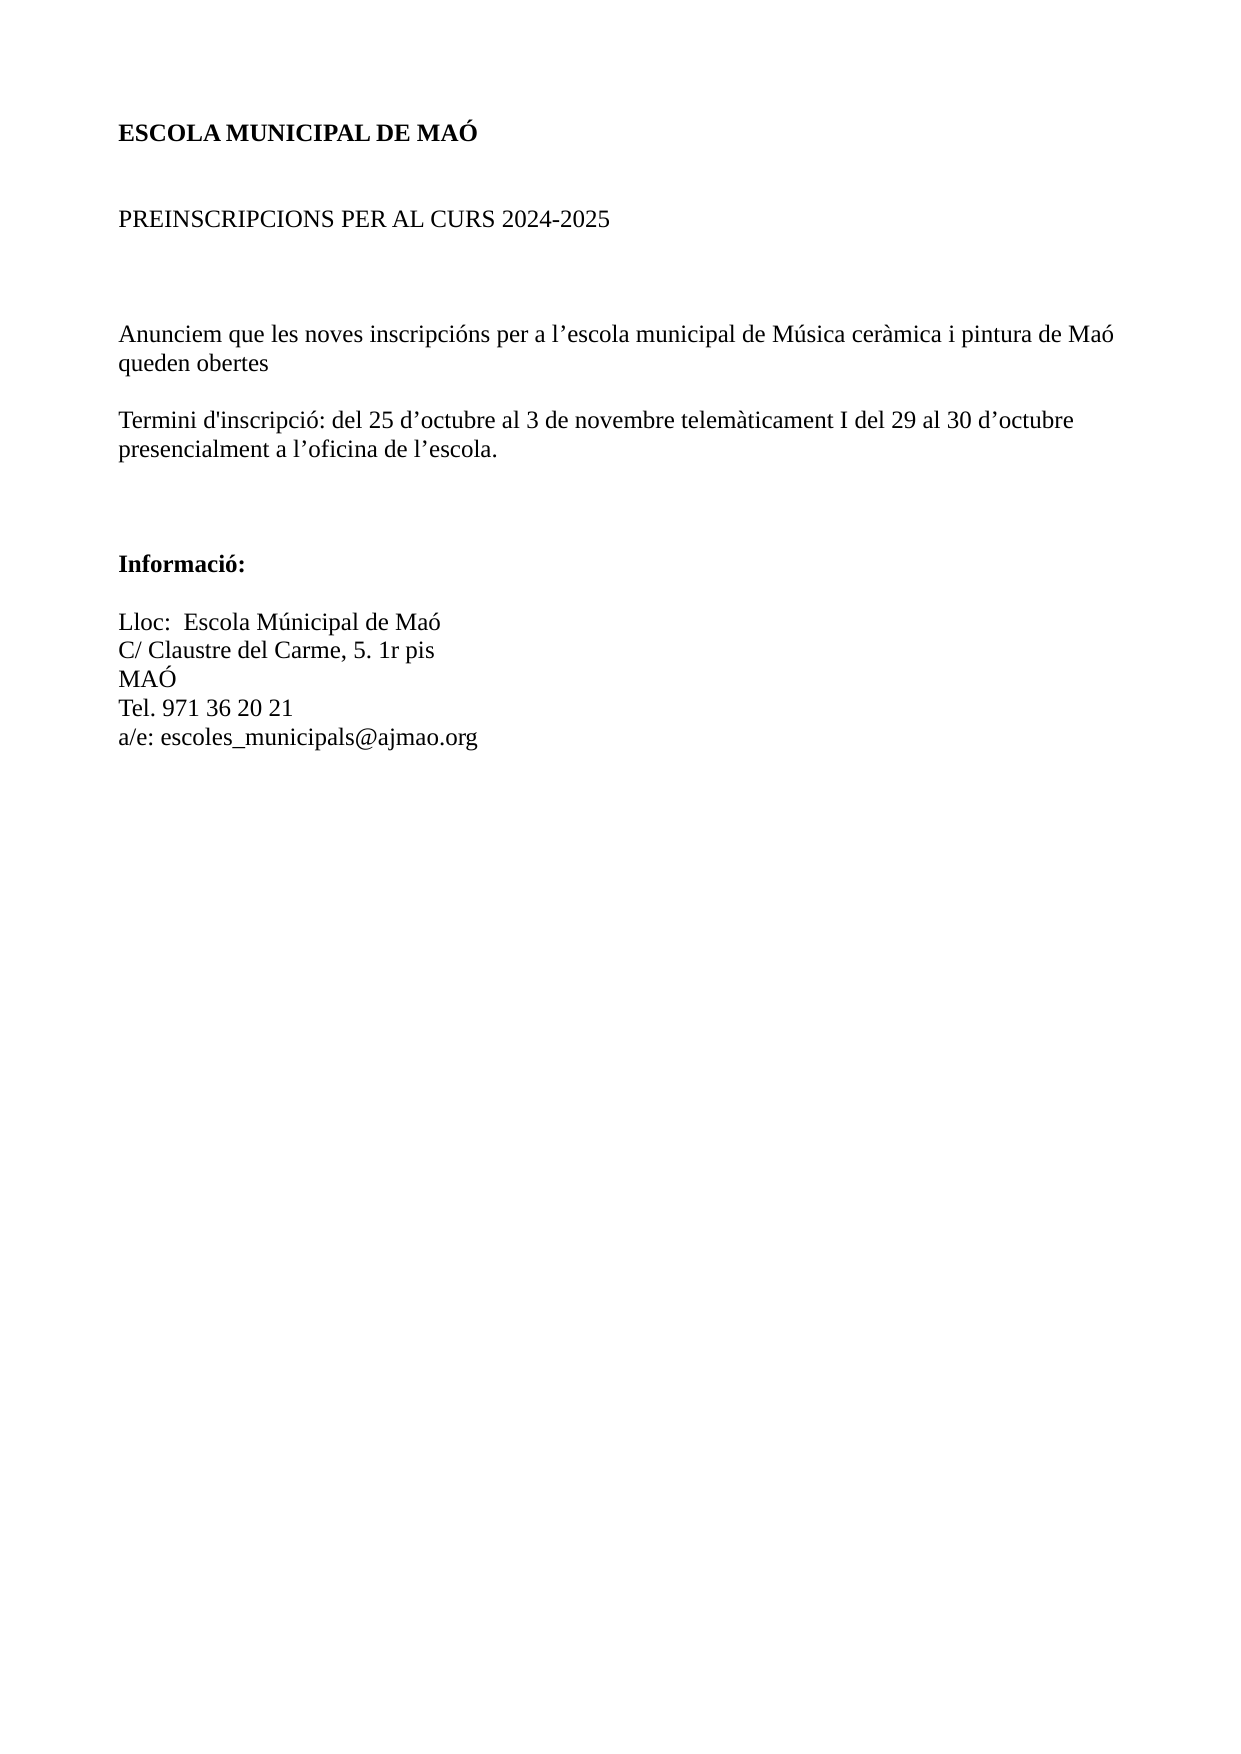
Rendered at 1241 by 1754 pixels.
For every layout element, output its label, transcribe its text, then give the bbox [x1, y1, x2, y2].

text Informació: [118, 549, 1122, 578]
text Lloc: Escola Múnicipal de Maó [118, 607, 1122, 636]
text C/ Claustre del Carme, 5. 1r pis [118, 636, 1122, 664]
text PREINSCRIPCIONS PER AL CURS 2024-2025 [118, 204, 1122, 233]
text Tel. 971 36 20 21 [118, 693, 1122, 722]
text Anunciem que les noves inscripcións per a l’escola municipal de Música ceràmica i pintura de Maó queden obertes [118, 319, 1122, 377]
text ESCOLA MUNICIPAL DE MAÓ [118, 118, 1122, 147]
text Termini d'inscripció: del 25 d’octubre al 3 de novembre telemàticament I del 29 al 30 d’octubre presencialment a l’oficina de l’escola. [118, 406, 1122, 463]
text MAÓ [118, 664, 1122, 693]
text a/e: escoles_municipals@ajmao.org [118, 722, 1122, 751]
